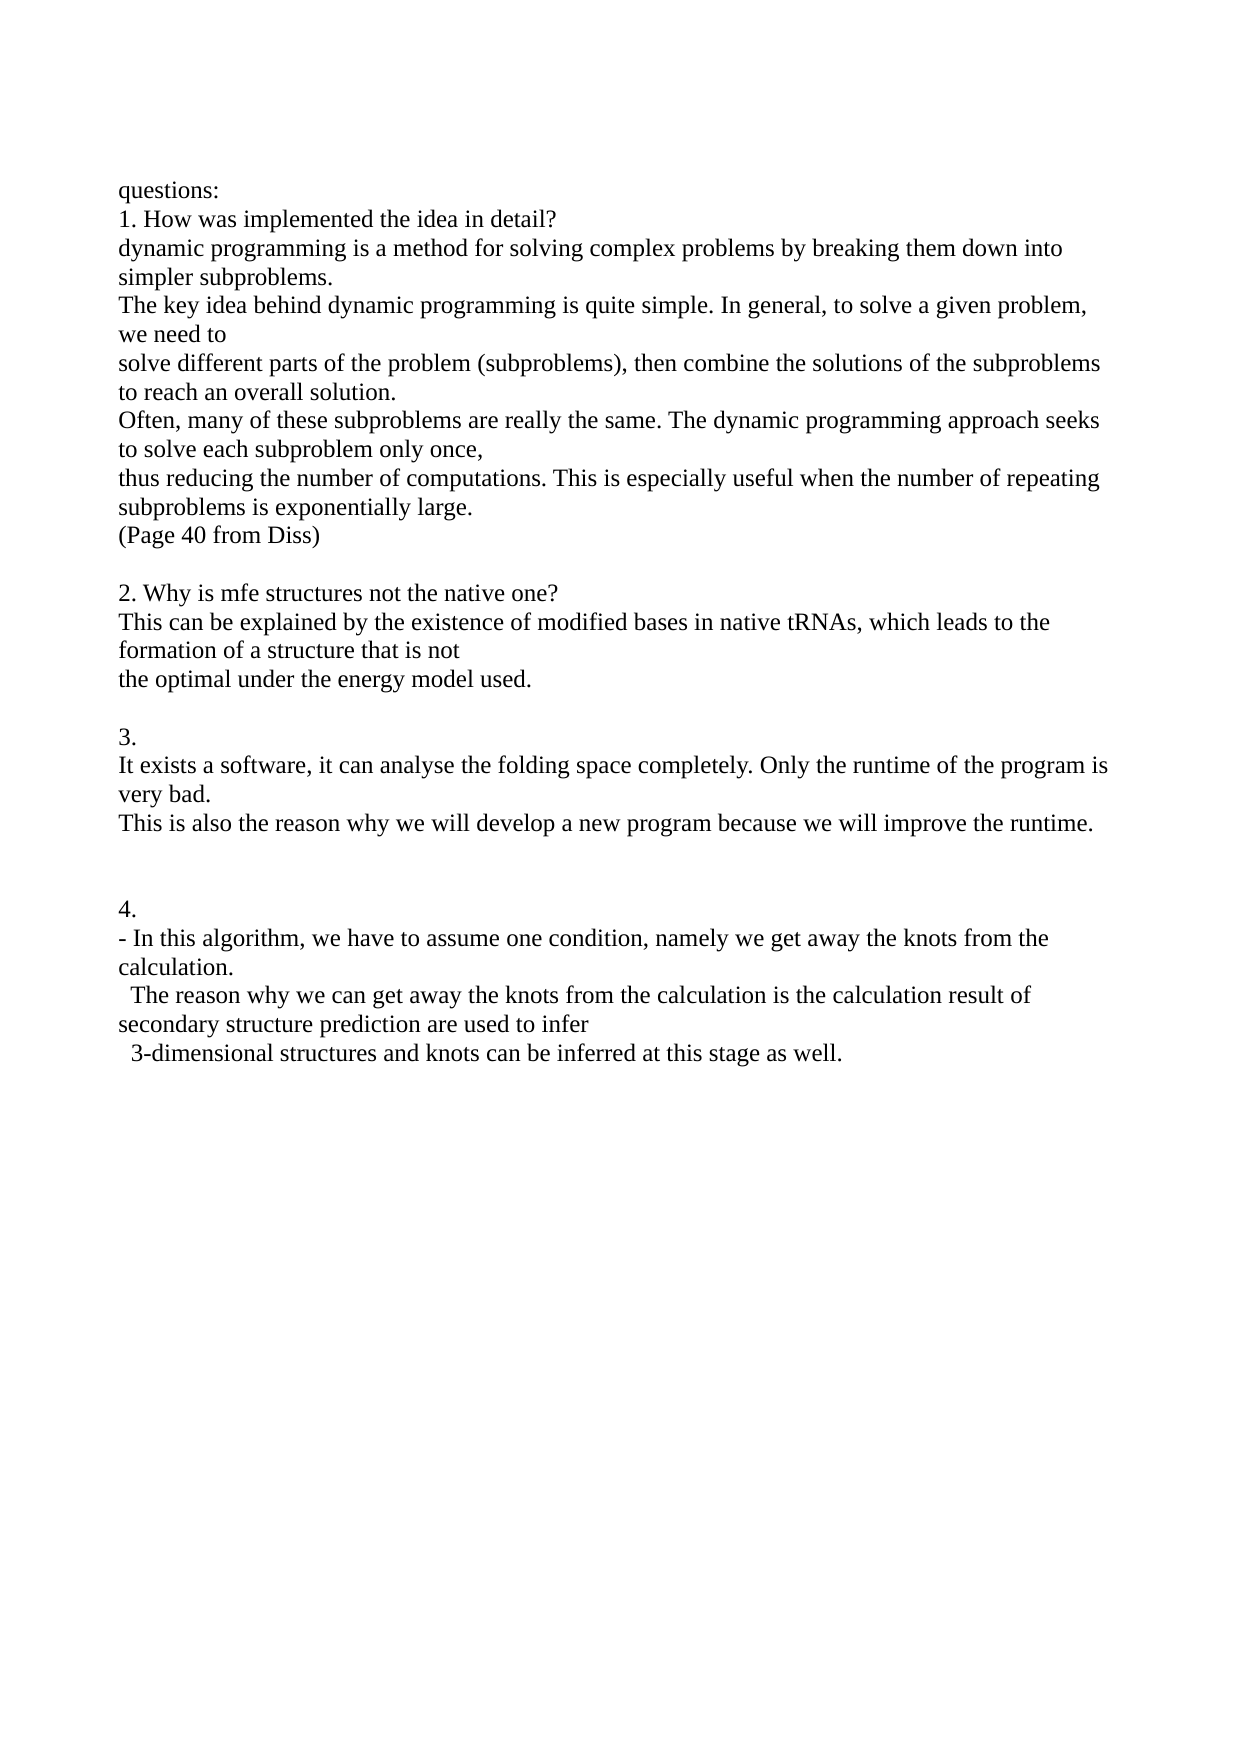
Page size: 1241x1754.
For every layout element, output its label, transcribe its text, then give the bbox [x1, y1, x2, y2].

text 2. Why is mfe structures not the native one? [118, 578, 1122, 607]
text the optimal under the energy model used. [118, 664, 1122, 693]
text (Page 40 from Diss) [118, 521, 1122, 549]
text 3-dimensional structures and knots can be inferred at this stage as well. [118, 1038, 1122, 1067]
text It exists a software, it can analyse the folding space completely. Only the runtime of the program is very bad. [118, 751, 1122, 808]
text The key idea behind dynamic programming is quite simple. In general, to solve a given problem, we need to [118, 291, 1122, 348]
text The reason why we can get away the knots from the calculation is the calculation result of secondary structure prediction are used to infer [118, 981, 1122, 1038]
text thus reducing the number of computations. This is especially useful when the number of repeating subproblems is exponentially large. [118, 463, 1122, 521]
text This is also the reason why we will develop a new program because we will improve the runtime. [118, 808, 1122, 837]
text This can be explained by the existence of modified bases in native tRNAs, which leads to the formation of a structure that is not [118, 607, 1122, 664]
text 1. How was implemented the idea in detail? [118, 204, 1122, 233]
text 3. [118, 722, 1122, 751]
text - In this algorithm, we have to assume one condition, namely we get away the knots from the calculation. [118, 923, 1122, 981]
text solve different parts of the problem (subproblems), then combine the solutions of the subproblems to reach an overall solution. [118, 348, 1122, 406]
text dynamic programming is a method for solving complex problems by breaking them down into simpler subproblems. [118, 233, 1122, 291]
text Often, many of these subproblems are really the same. The dynamic programming approach seeks to solve each subproblem only once, [118, 406, 1122, 463]
text 4. [118, 894, 1122, 923]
text questions: [118, 176, 1122, 204]
